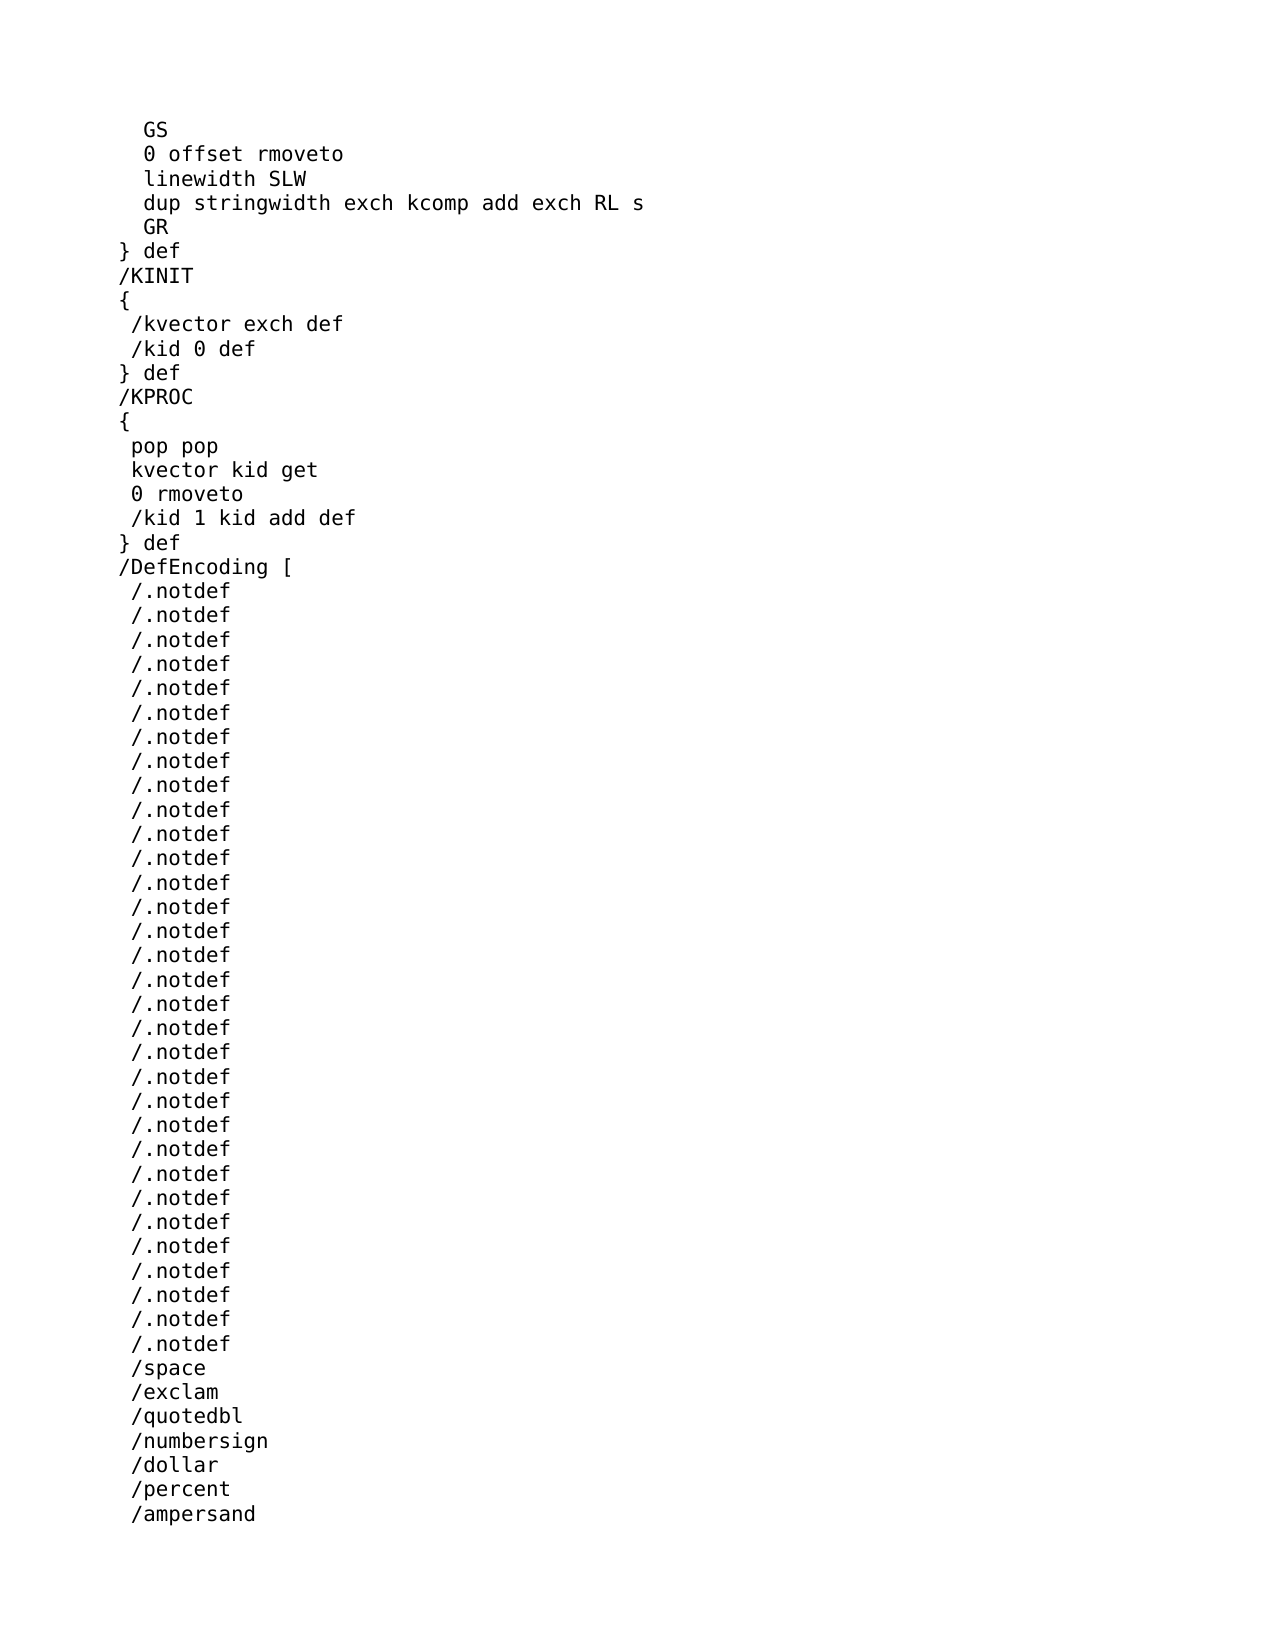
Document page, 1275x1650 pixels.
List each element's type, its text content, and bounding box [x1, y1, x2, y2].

text GR [118, 215, 1157, 239]
text /.notdef [118, 1113, 1157, 1137]
text /.notdef [118, 1332, 1157, 1356]
text /.notdef [118, 603, 1157, 628]
text /DefEncoding [ [118, 555, 1157, 579]
text /.notdef [118, 628, 1157, 652]
text /.notdef [118, 676, 1157, 701]
text { [118, 288, 1157, 312]
text } def [118, 531, 1157, 555]
text /dollar [118, 1453, 1157, 1477]
text /space [118, 1356, 1157, 1380]
text /exclam [118, 1380, 1157, 1404]
text /.notdef [118, 749, 1157, 773]
text /.notdef [118, 1016, 1157, 1040]
text /.notdef [118, 725, 1157, 749]
text } def [118, 239, 1157, 264]
text /.notdef [118, 1283, 1157, 1307]
text /.notdef [118, 1210, 1157, 1234]
text /KINIT [118, 264, 1157, 288]
text /.notdef [118, 652, 1157, 676]
text dup stringwidth exch kcomp add exch RL s [118, 191, 1157, 215]
text /.notdef [118, 968, 1157, 992]
text /.notdef [118, 871, 1157, 895]
text /.notdef [118, 919, 1157, 943]
text pop pop [118, 434, 1157, 458]
text /.notdef [118, 1089, 1157, 1113]
text /.notdef [118, 1259, 1157, 1283]
text linewidth SLW [118, 167, 1157, 191]
text /.notdef [118, 895, 1157, 919]
text /.notdef [118, 1162, 1157, 1186]
text /.notdef [118, 822, 1157, 846]
text /.notdef [118, 1065, 1157, 1089]
text /.notdef [118, 943, 1157, 968]
text /ampersand [118, 1502, 1157, 1526]
text /.notdef [118, 701, 1157, 725]
text /kid 0 def [118, 337, 1157, 361]
text /.notdef [118, 798, 1157, 822]
text /percent [118, 1477, 1157, 1502]
text /numbersign [118, 1429, 1157, 1453]
text /kvector exch def [118, 312, 1157, 337]
text 0 rmoveto [118, 482, 1157, 506]
text GS [118, 118, 1157, 142]
text { [118, 409, 1157, 434]
text /KPROC [118, 385, 1157, 409]
text /.notdef [118, 1040, 1157, 1065]
text kvector kid get [118, 458, 1157, 482]
text /.notdef [118, 1186, 1157, 1210]
text /.notdef [118, 846, 1157, 871]
text 0 offset rmoveto [118, 142, 1157, 167]
text /.notdef [118, 992, 1157, 1016]
text /quotedbl [118, 1404, 1157, 1429]
text /.notdef [118, 579, 1157, 603]
text /.notdef [118, 1234, 1157, 1259]
text /kid 1 kid add def [118, 506, 1157, 531]
text } def [118, 361, 1157, 385]
text /.notdef [118, 773, 1157, 798]
text /.notdef [118, 1137, 1157, 1162]
text /.notdef [118, 1307, 1157, 1332]
